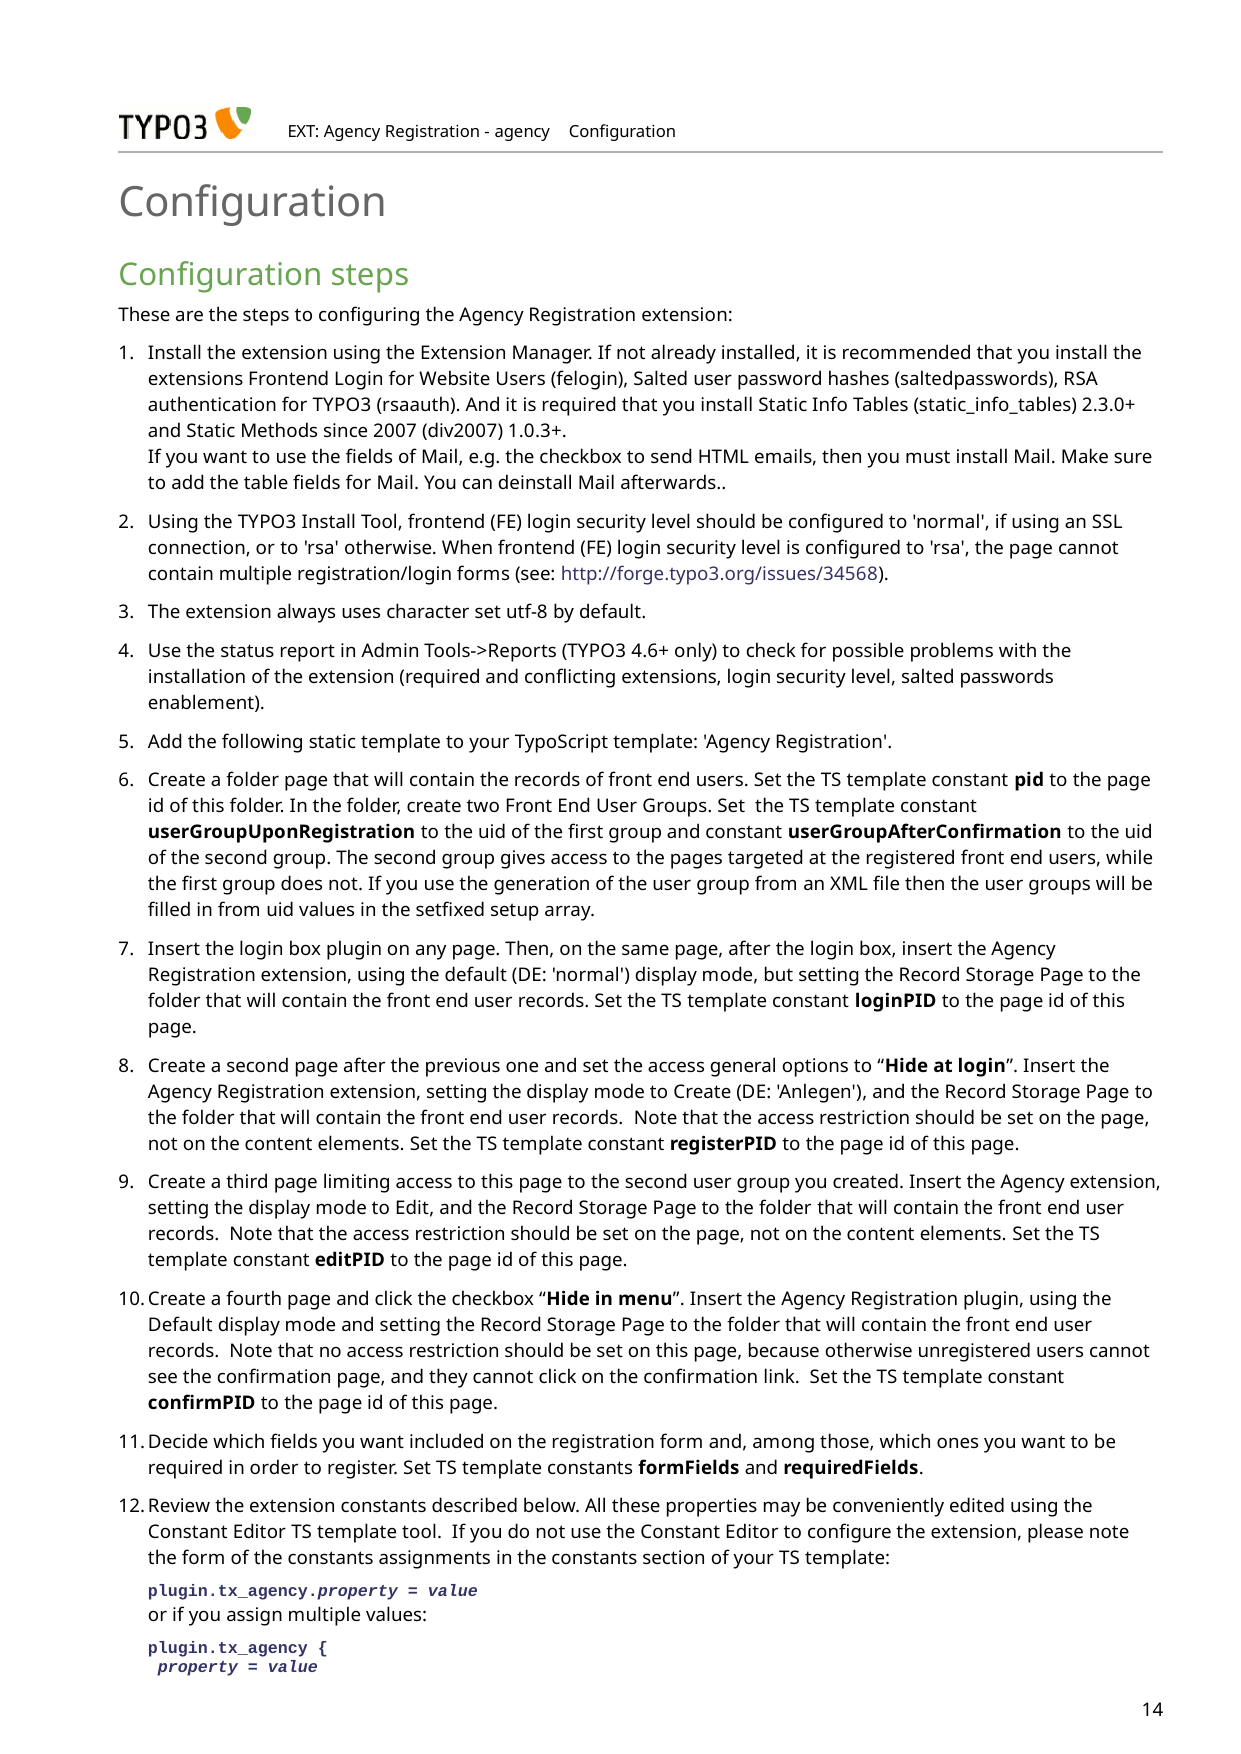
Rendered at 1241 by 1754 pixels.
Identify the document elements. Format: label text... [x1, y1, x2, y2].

list Using the TYPO3 Install Tool, frontend (FE) login security level should be configured to 'normal', if using an SSL connection, or to 'rsa' otherwise. When frontend (FE) login security level is configured to 'rsa', the page cannot contain multiple registration/login forms (see: http://forge.typo3.org/issues/34568). [118, 508, 1163, 586]
list The extension always uses character set utf-8 by default. [118, 598, 1163, 624]
subtitle plugin.tx_agency.property = value [118, 1583, 1163, 1601]
list Add the following static template to your TypoScript template: 'Agency Registration'. [118, 728, 1163, 754]
list Create a third page limiting access to this page to the second user group you created. Insert the Agency extension, setting the display mode to Edit, and the Record Storage Page to the folder that will contain the front end user records. Note that the access restriction should be set on the page, not on the content elements. Set the TS template constant editPID to the page id of this page. [118, 1168, 1163, 1272]
list or if you assign multiple values: [118, 1601, 1163, 1627]
subtitle Configuration [118, 172, 1163, 228]
subtitle Configuration steps [118, 252, 1163, 294]
subtitle plugin.tx_agency { property = value [118, 1640, 1163, 1677]
list Insert the login box plugin on any page. Then, on the same page, after the login box, insert the Agency Registration extension, using the default (DE: 'normal') display mode, but setting the Record Storage Page to the folder that will contain the front end user records. Set the TS template constant loginPID to the page id of this page. [118, 935, 1163, 1039]
list Create a folder page that will contain the records of front end users. Set the TS template constant pid to the page id of this folder. In the folder, create two Front End User Groups. Set the TS template constant userGroupUponRegistration to the uid of the first group and constant userGroupAfterConfirmation to the uid of the second group. The second group gives access to the pages targeted at the registered front end users, while the first group does not. If you use the generation of the user group from an XML file then the user groups will be filled in from uid values in the setfixed setup array. [118, 766, 1163, 922]
list Decide which fields you want included on the registration form and, among those, which ones you want to be required in order to register. Set TS template constants formFields and requiredFields. [118, 1428, 1163, 1480]
text These are the steps to configuring the Agency Registration extension: [118, 301, 1163, 327]
list Create a second page after the previous one and set the access general options to “Hide at login”. Insert the Agency Registration extension, setting the display mode to Create (DE: 'Anlegen'), and the Record Storage Page to the folder that will contain the front end user records. Note that the access restriction should be set on the page, not on the content elements. Set the TS template constant registerPID to the page id of this page. [118, 1052, 1163, 1156]
list Use the status report in Admin Tools->Reports (TYPO3 4.6+ only) to check for possible problems with the installation of the extension (required and conflicting extensions, login security level, salted passwords enablement). [118, 637, 1163, 715]
list Create a fourth page and click the checkbox “Hide in menu”. Insert the Agency Registration plugin, using the Default display mode and setting the Record Storage Page to the folder that will contain the front end user records. Note that no access restriction should be set on this page, because otherwise unregistered users cannot see the confirmation page, and they cannot click on the confirmation link. Set the TS template constant confirmPID to the page id of this page. [118, 1285, 1163, 1415]
list Review the extension constants described below. All these properties may be conveniently edited using the Constant Editor TS template tool. If you do not use the Constant Editor to configure the extension, please note the form of the constants assignments in the constants section of your TS template: [118, 1492, 1163, 1570]
picture [118, 106, 254, 139]
list Install the extension using the Extension Manager. If not already installed, it is recommended that you install the extensions Frontend Login for Website Users (felogin), Salted user password hashes (saltedpasswords), RSA authentication for TYPO3 (rsaauth). And it is required that you install Static Info Tables (static_info_tables) 2.3.0+ and Static Methods since 2007 (div2007) 1.0.3+. If you want to use the fields of Mail, e.g. the checkbox to send HTML emails, then you must install Mail. Make sure to add the table fields for Mail. You can deinstall Mail afterwards.. [118, 339, 1163, 495]
